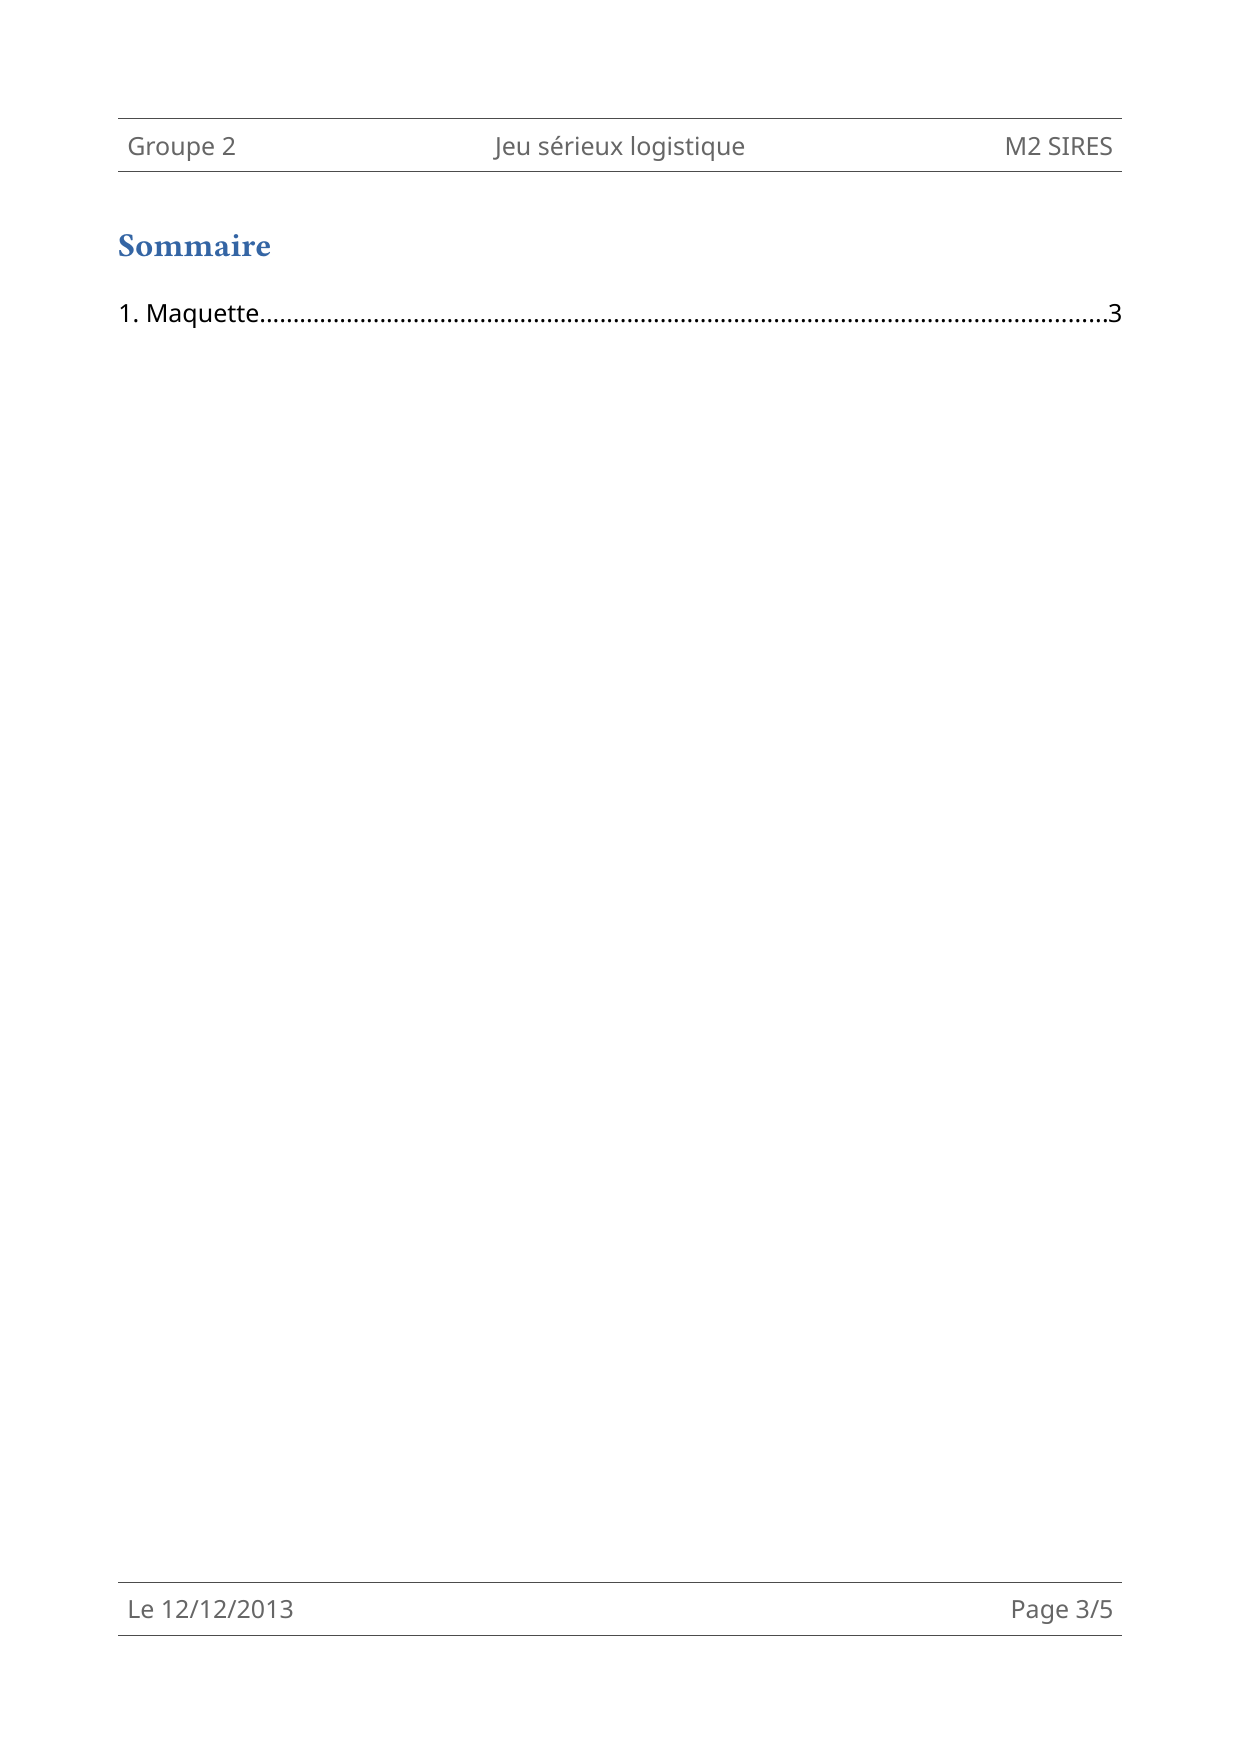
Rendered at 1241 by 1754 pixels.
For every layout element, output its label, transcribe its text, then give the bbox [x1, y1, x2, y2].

subtitle Sommaire [118, 227, 1122, 265]
text 1. Maquette 3 [118, 296, 1122, 330]
